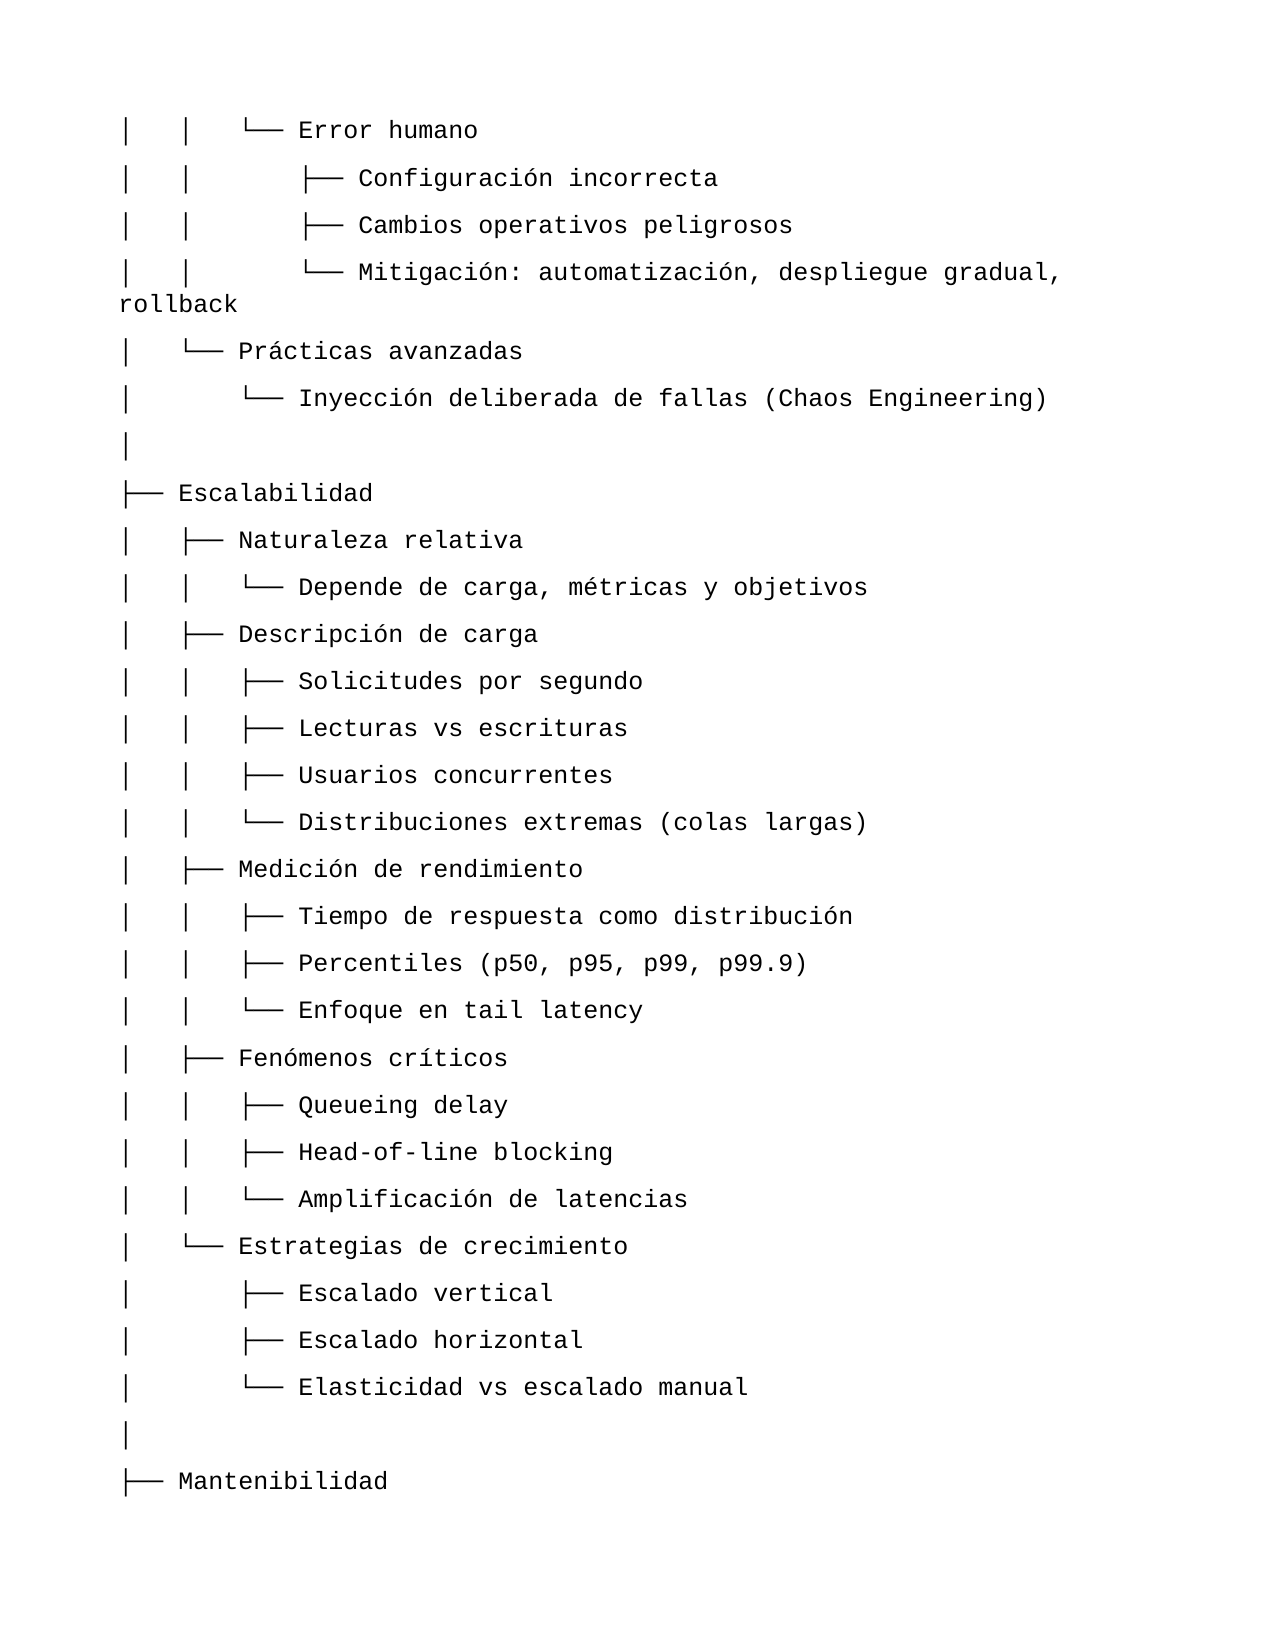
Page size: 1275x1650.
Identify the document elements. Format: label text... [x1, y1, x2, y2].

text │ ├── Escalado vertical [126, 1281, 245, 1309]
text │ │ ├── Lecturas vs escrituras [126, 716, 185, 744]
text │ │ ├── Percentiles (p50, p95, p99, p99.9) [126, 951, 185, 979]
text │ │ ├── Percentiles (p50, p95, p99, p99.9) [246, 951, 1157, 979]
text │ │ ├── Configuración incorrecta [186, 165, 305, 193]
text │ [126, 433, 1157, 461]
text │ [126, 1422, 1157, 1450]
text │ │ ├── Tiempo de respuesta como distribución [126, 904, 185, 932]
text │ │ ├── Lecturas vs escrituras [246, 716, 1157, 744]
text │ │ ├── Solicitudes por segundo [126, 668, 185, 697]
text │ │ ├── Tiempo de respuesta como distribución [246, 904, 1157, 932]
text │ ├── Medición de rendimiento [186, 857, 1157, 885]
text │ │ └── Amplificación de latencias [186, 1186, 1157, 1215]
text │ │ ├── Head-of-line blocking [186, 1139, 245, 1168]
text │ └── Inyección deliberada de fallas (Chaos Engineering) [126, 386, 1157, 414]
text │ └── Elasticidad vs escalado manual [126, 1375, 1157, 1403]
text │ ├── Escalado horizontal [126, 1328, 245, 1356]
text │ ├── Descripción de carga [186, 621, 1157, 650]
text │ │ ├── Percentiles (p50, p95, p99, p99.9) [186, 951, 245, 979]
text │ │ └── Error humano [186, 118, 1157, 146]
text │ │ ├── Queueing delay [186, 1092, 245, 1121]
text │ │ └── Enfoque en tail latency [126, 998, 185, 1026]
text │ ├── Escalado horizontal [246, 1328, 1157, 1356]
text │ │ ├── Usuarios concurrentes [186, 763, 245, 791]
text │ │ ├── Configuración incorrecta [126, 165, 185, 193]
text ├── Escalabilidad [126, 480, 1157, 508]
text │ │ └── Mitigación: automatización, despliegue gradual, rollback [118, 259, 1157, 320]
text │ ├── Naturaleza relativa [126, 527, 185, 556]
text │ │ ├── Usuarios concurrentes [246, 763, 1157, 791]
text │ │ └── Amplificación de latencias [126, 1186, 185, 1215]
text │ │ ├── Solicitudes por segundo [246, 668, 1157, 697]
text │ │ └── Depende de carga, métricas y objetivos [126, 574, 185, 603]
text │ ├── Fenómenos críticos [186, 1045, 1157, 1073]
text │ │ └── Enfoque en tail latency [186, 998, 1157, 1026]
text │ │ ├── Head-of-line blocking [126, 1139, 185, 1168]
text │ │ └── Distribuciones extremas (colas largas) [186, 810, 1157, 838]
text │ │ ├── Queueing delay [246, 1092, 1157, 1121]
text │ │ ├── Usuarios concurrentes [126, 763, 185, 791]
text │ ├── Naturaleza relativa [186, 527, 1157, 556]
text │ └── Estrategias de crecimiento [126, 1233, 1157, 1262]
text │ └── Prácticas avanzadas [126, 339, 1157, 367]
text │ │ ├── Cambios operativos peligrosos [126, 212, 185, 241]
text │ │ ├── Lecturas vs escrituras [186, 716, 245, 744]
text │ │ ├── Cambios operativos peligrosos [306, 212, 1157, 241]
text │ │ ├── Cambios operativos peligrosos [186, 212, 305, 241]
text │ [118, 1422, 125, 1450]
text │ ├── Descripción de carga [126, 621, 185, 650]
text │ │ └── Error humano [126, 118, 185, 146]
text │ │ ├── Configuración incorrecta [306, 165, 1157, 193]
text ├── Mantenibilidad [126, 1469, 1157, 1497]
text │ │ ├── Queueing delay [126, 1092, 185, 1121]
text │ ├── Fenómenos críticos [126, 1045, 185, 1073]
text │ ├── Escalado vertical [246, 1281, 1157, 1309]
text │ │ ├── Tiempo de respuesta como distribución [186, 904, 245, 932]
text │ ├── Medición de rendimiento [126, 857, 185, 885]
text │ │ ├── Head-of-line blocking [246, 1139, 1157, 1168]
text │ │ └── Depende de carga, métricas y objetivos [186, 574, 1157, 603]
text │ [118, 433, 125, 461]
text │ │ ├── Solicitudes por segundo [186, 668, 245, 697]
text │ │ └── Distribuciones extremas (colas largas) [126, 810, 185, 838]
